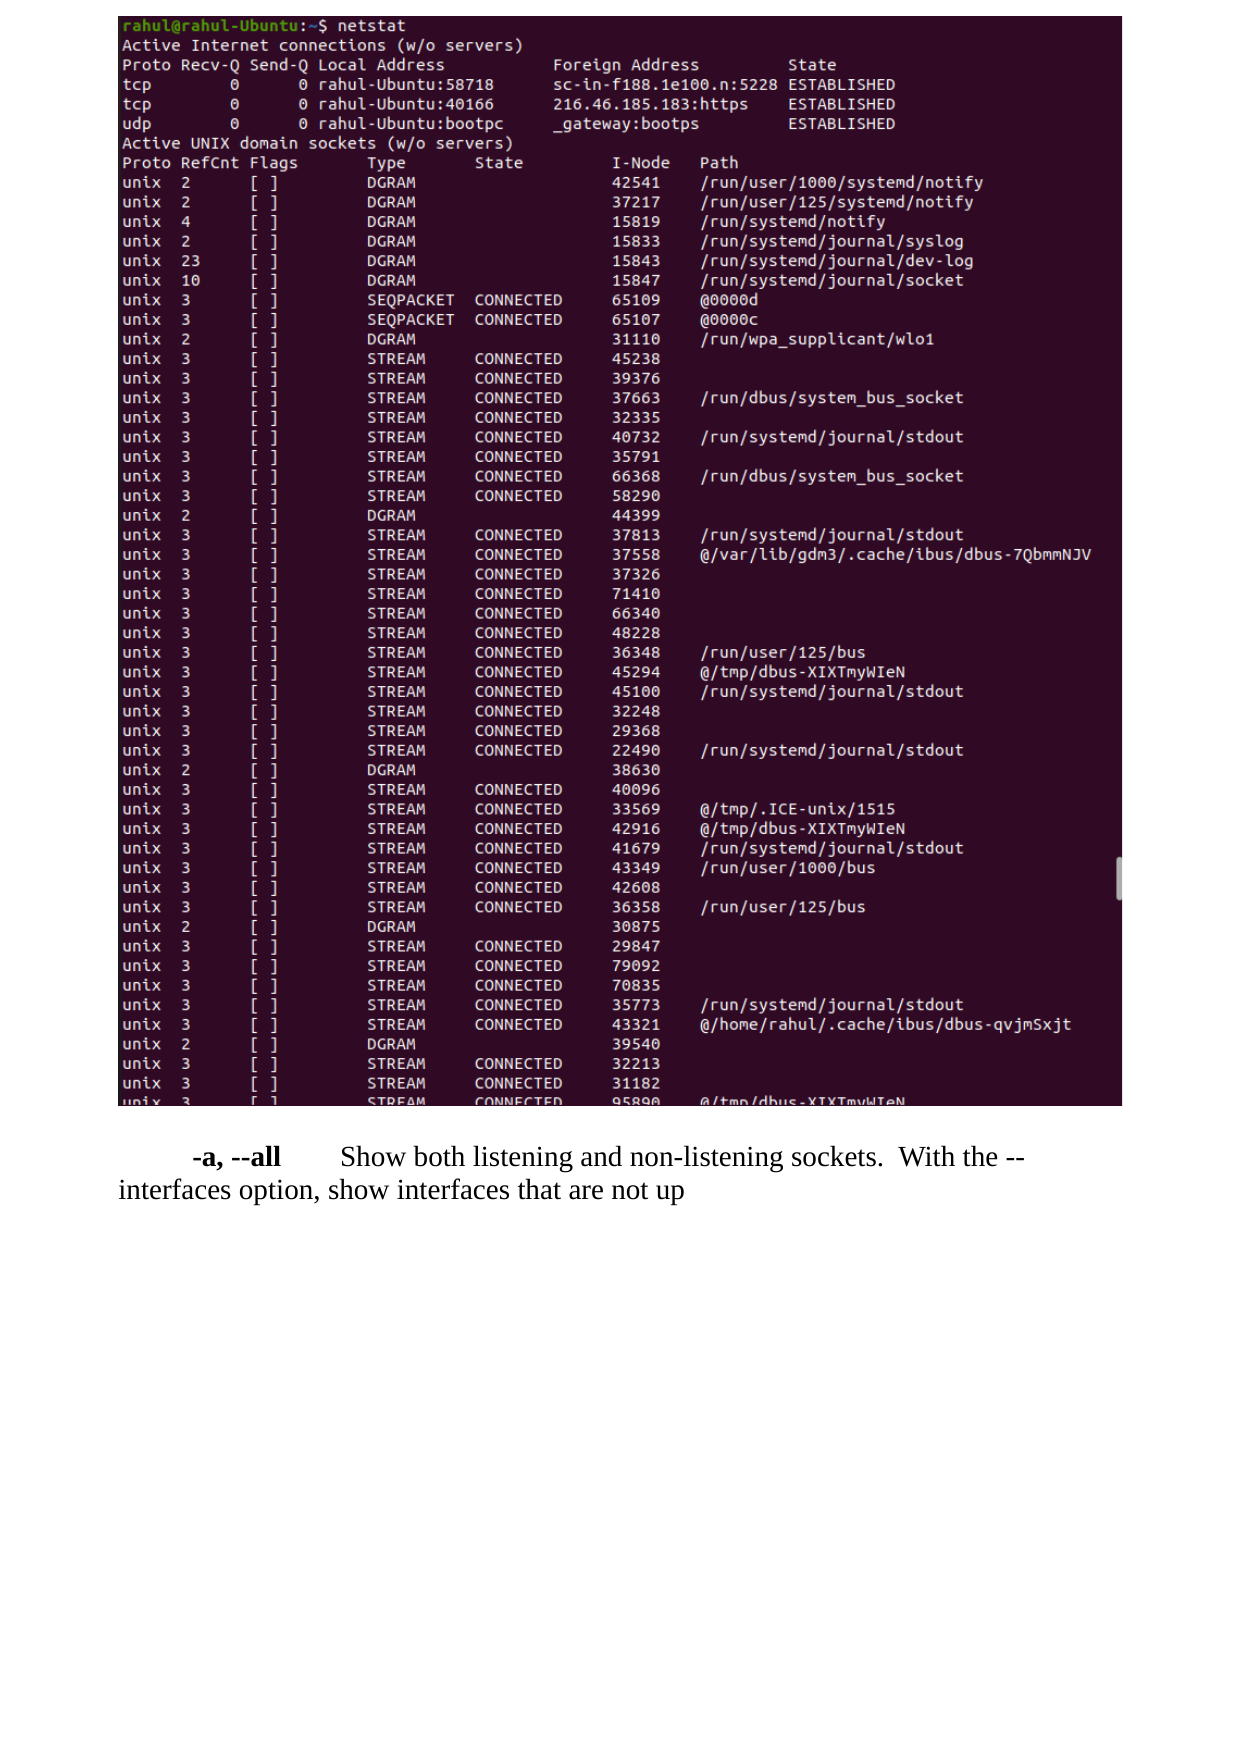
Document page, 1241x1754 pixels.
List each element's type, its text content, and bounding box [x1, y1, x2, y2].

picture [118, 16, 1123, 1106]
text -a, --all Show both listening and non-listening sockets. With the --interfaces option, show interfaces that are not up [118, 1139, 1122, 1206]
